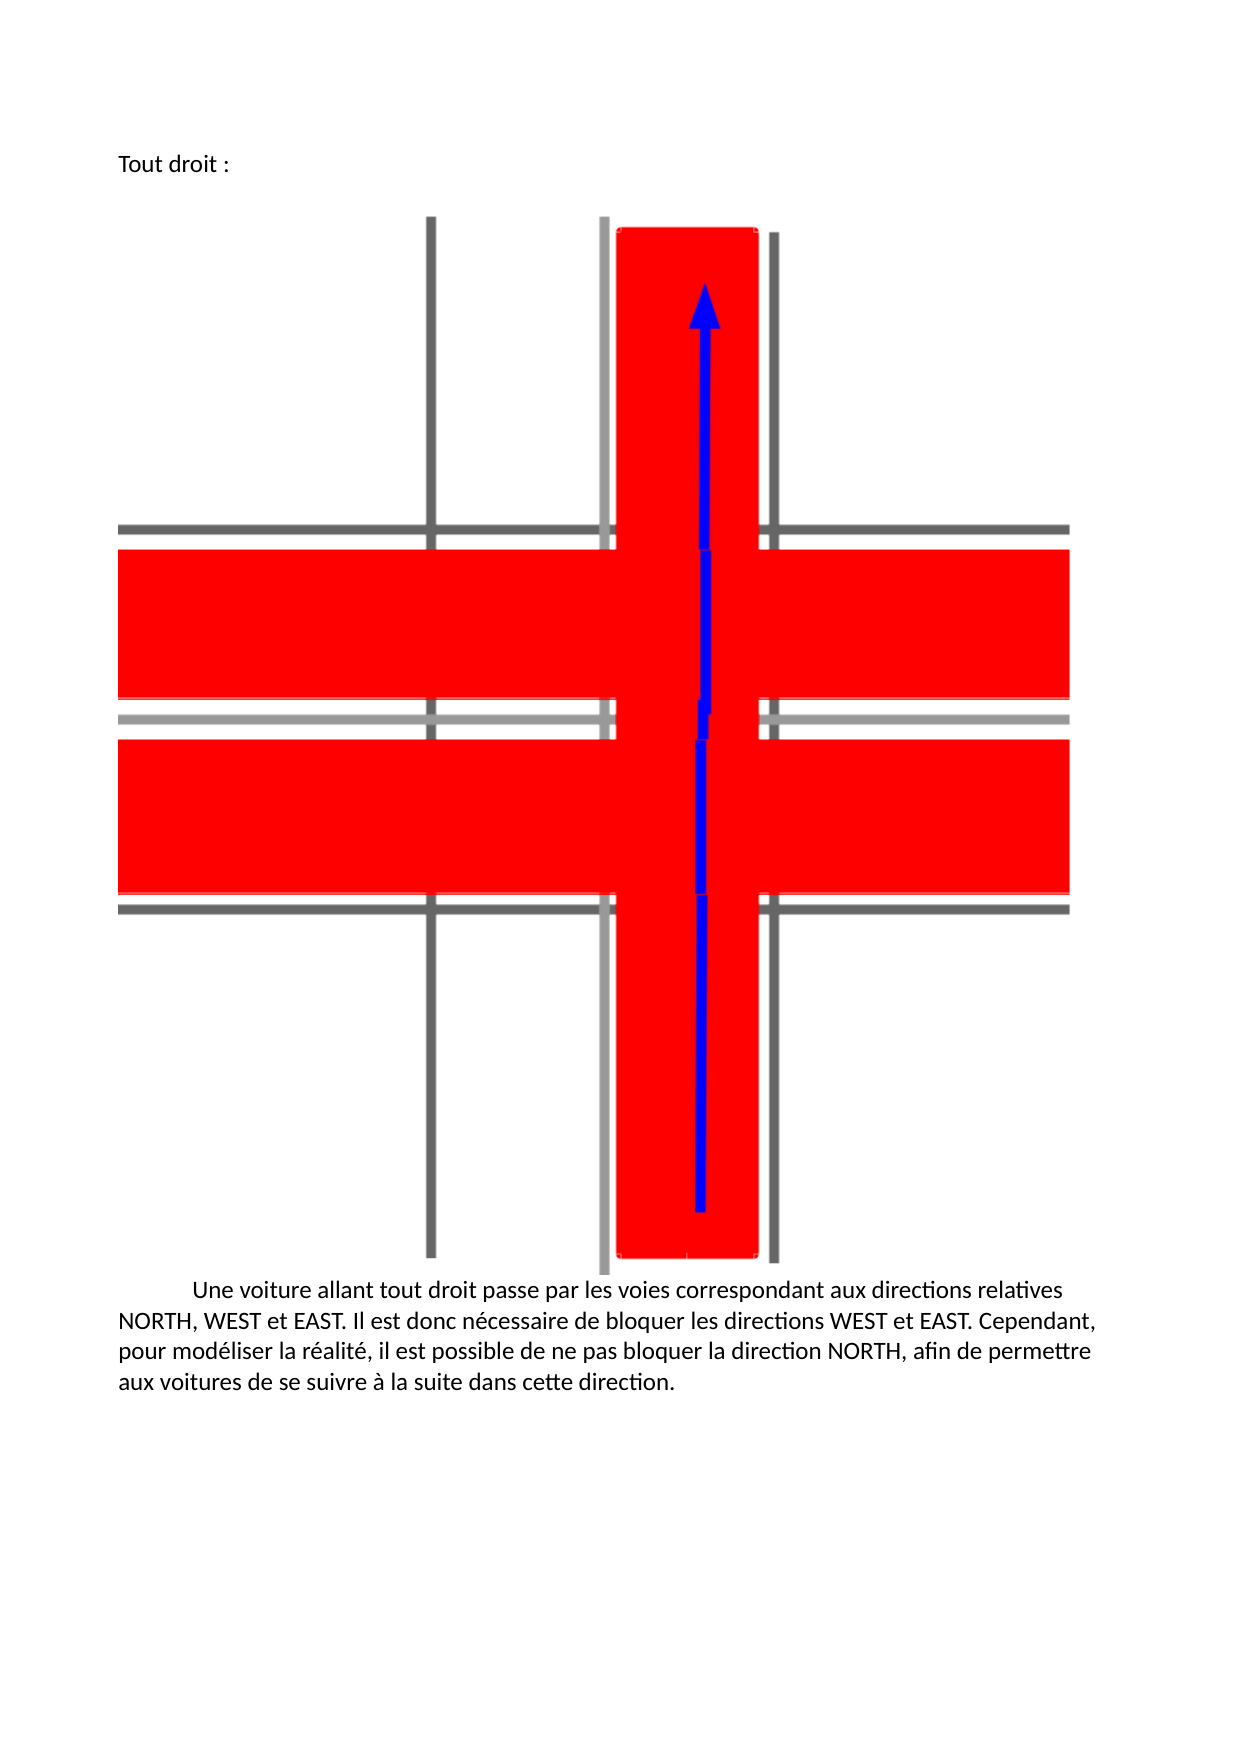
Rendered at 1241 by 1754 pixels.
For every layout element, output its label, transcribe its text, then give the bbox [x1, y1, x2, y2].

text Tout droit : [118, 149, 1122, 179]
picture [118, 209, 1123, 1275]
text Une voiture allant tout droit passe par les voies correspondant aux directions relatives NORTH, WEST et EAST. Il est donc nécessaire de bloquer les directions WEST et EAST. Cependant, pour modéliser la réalité, il est possible de ne pas bloquer la direction NORTH, afin de permettre aux voitures de se suivre à la suite dans cette direction. [118, 1275, 1122, 1397]
